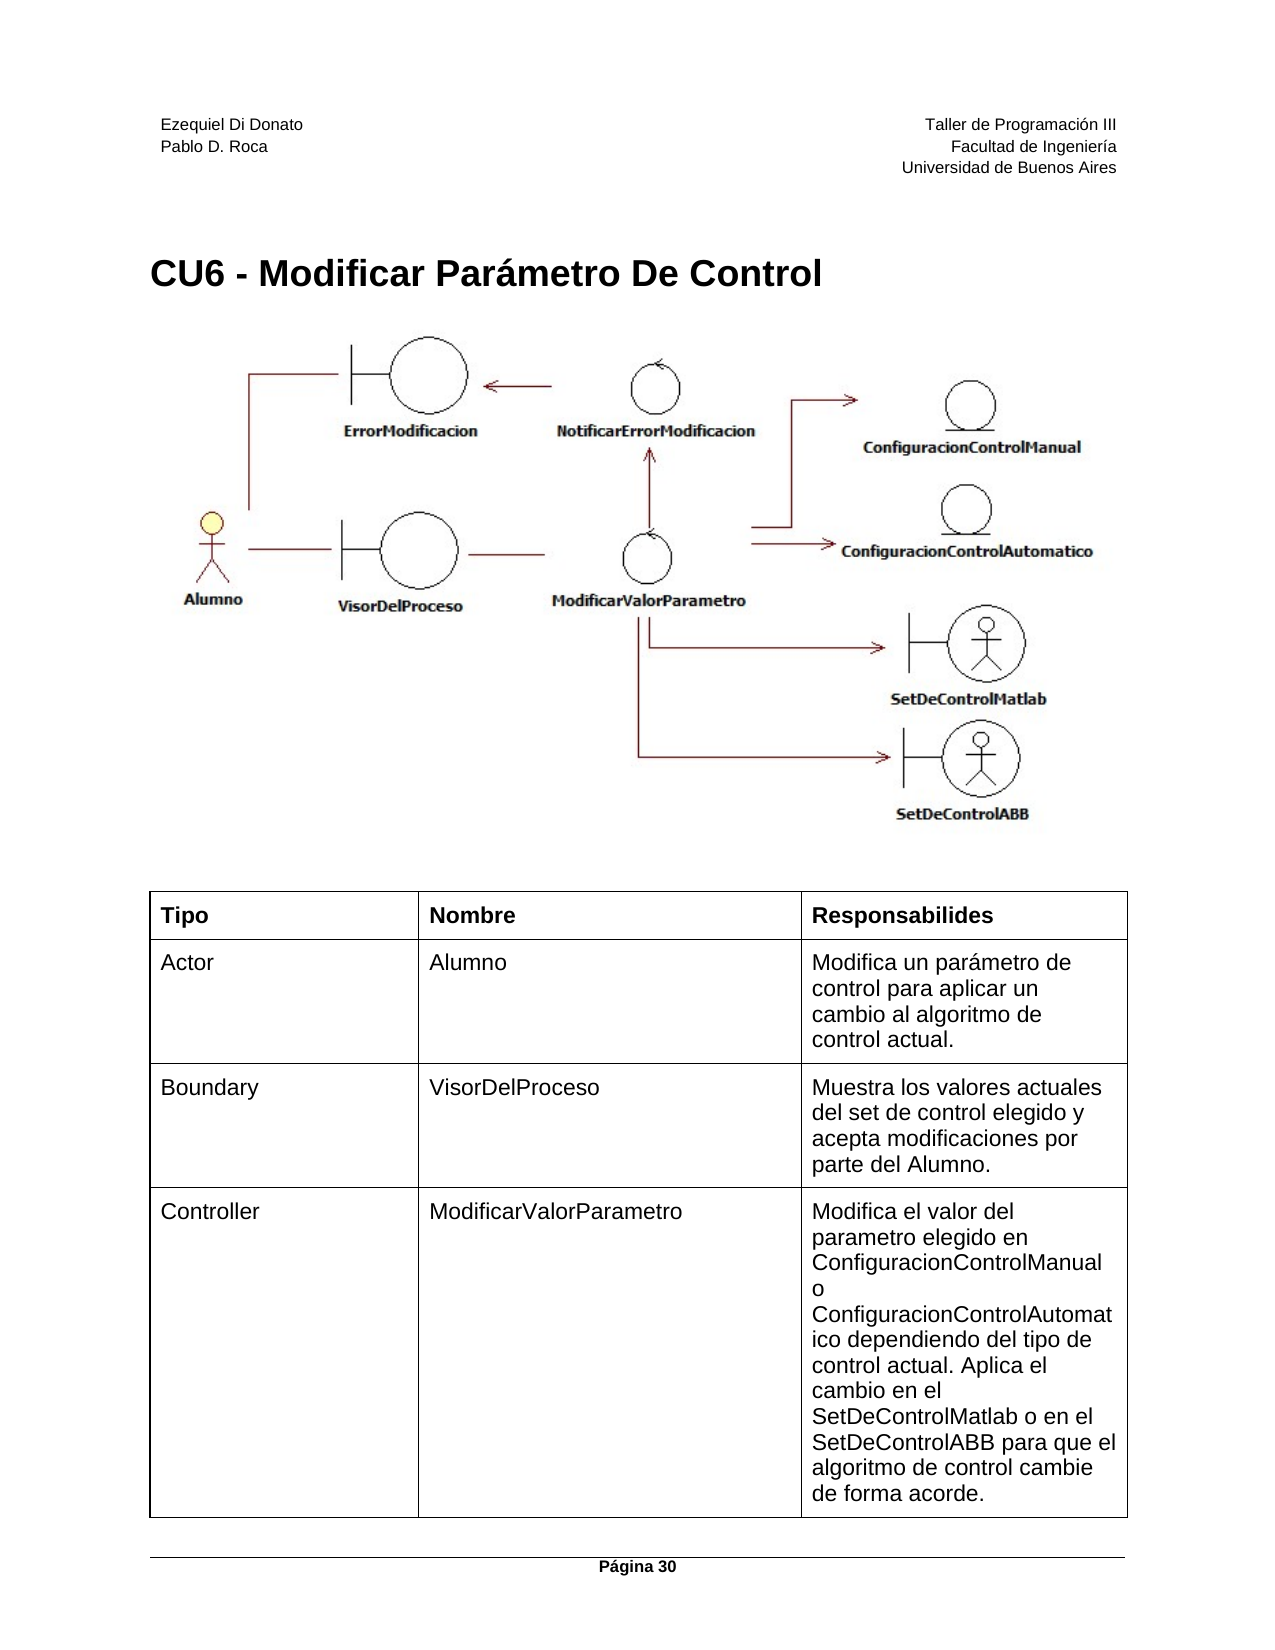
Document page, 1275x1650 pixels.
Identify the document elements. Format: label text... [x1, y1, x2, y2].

table_cell Modifica el valor del parametro elegido en ConfiguracionControlManual o ConfiguracionControlAutomatico dependiendo del tipo de control actual. Aplica el cambio en el SetDeControlMatlab o en el SetDeControlABB para que el algoritmo de control cambie de forma acorde. [802, 1188, 1127, 1517]
table_header Tipo [151, 892, 418, 938]
table_header Nombre [419, 892, 801, 938]
table_cell ModificarValorParametro [419, 1188, 801, 1517]
table_header Responsabilides [802, 892, 1127, 938]
table_cell Muestra los valores actuales del set de control elegido y acepta modificaciones por parte del Alumno. [802, 1064, 1127, 1187]
table_cell Controller [151, 1188, 418, 1517]
picture [150, 309, 1125, 858]
subtitle CU6 - Modificar Parámetro De Control [150, 253, 1125, 294]
table_cell Actor [151, 940, 418, 1063]
table_cell VisorDelProceso [419, 1064, 801, 1187]
table_cell Boundary [151, 1064, 418, 1187]
table_cell Alumno [419, 940, 801, 1063]
table_cell Modifica un parámetro de control para aplicar un cambio al algoritmo de control actual. [802, 940, 1127, 1063]
